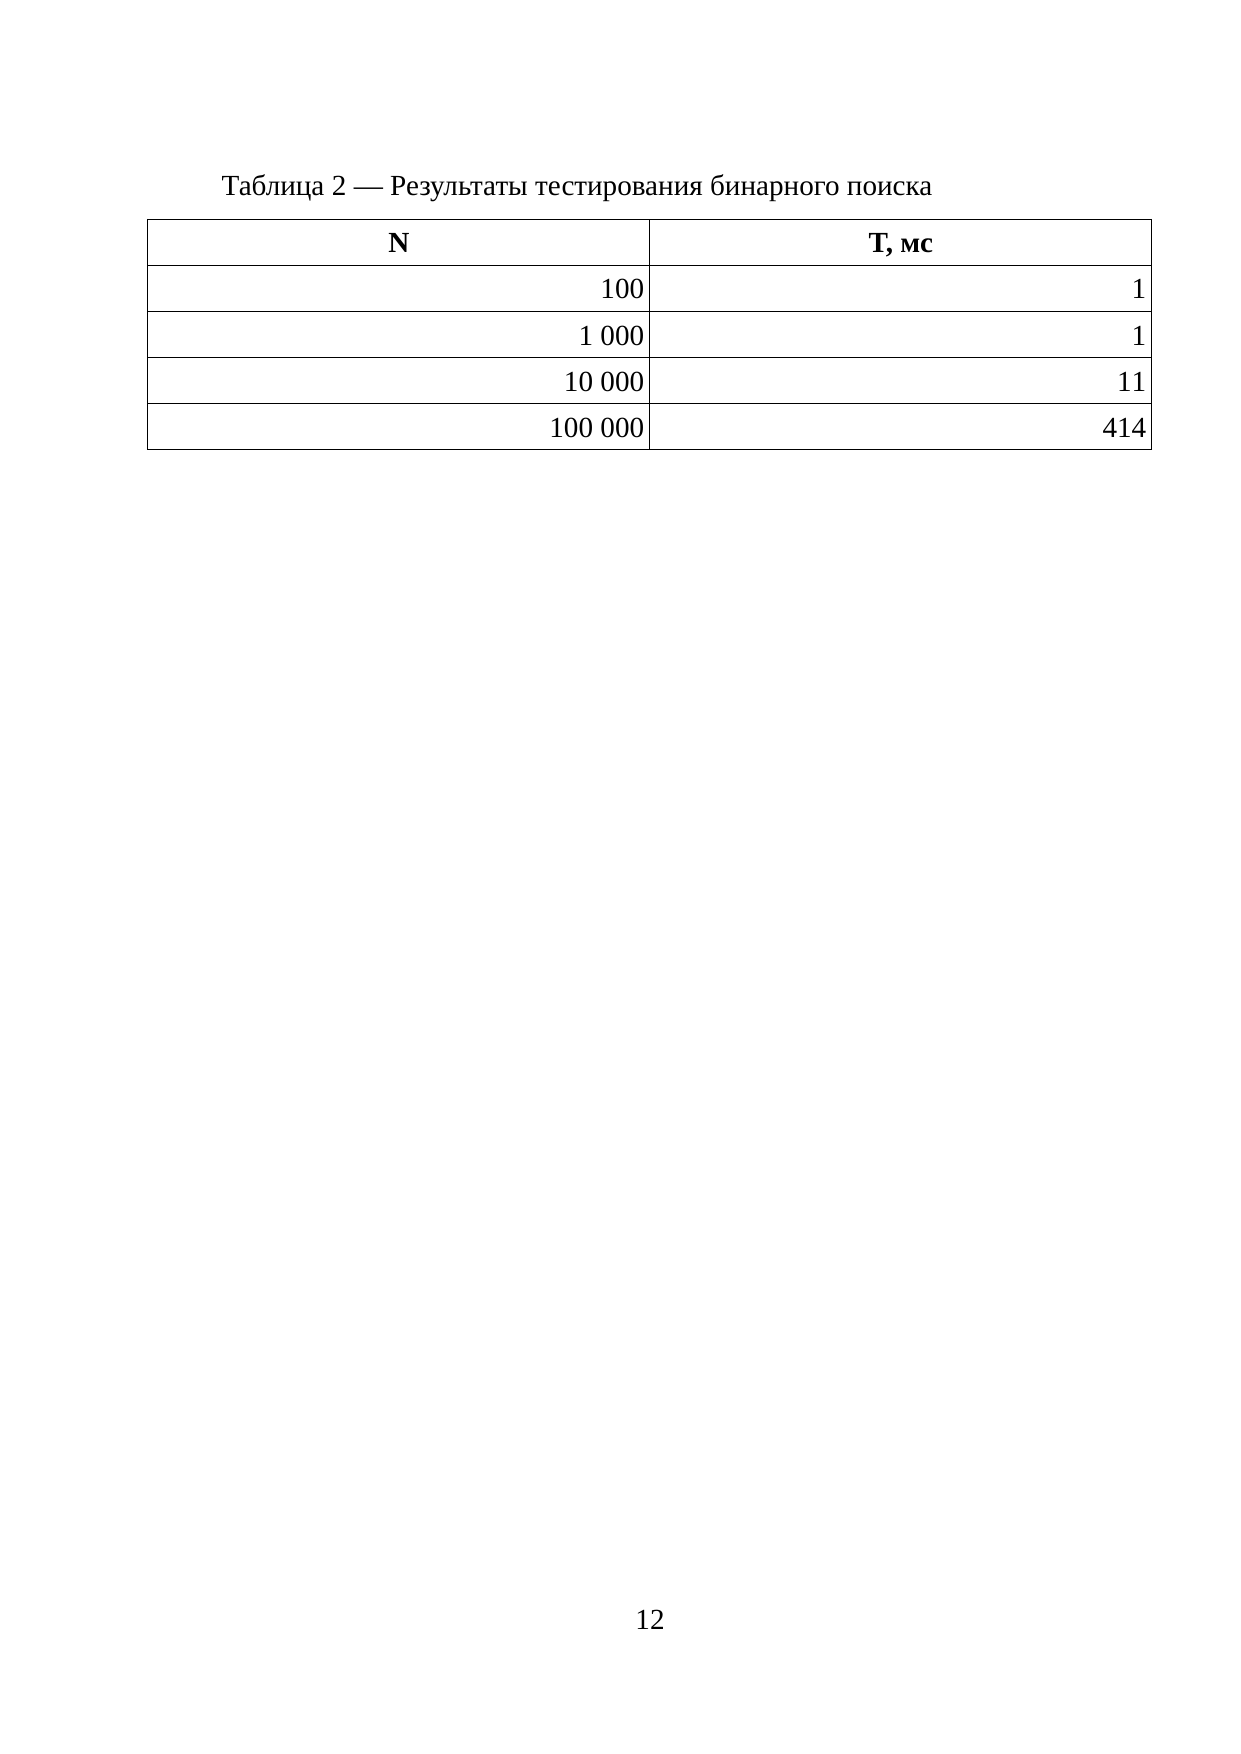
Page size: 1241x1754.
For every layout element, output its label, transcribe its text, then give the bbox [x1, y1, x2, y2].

table_cell 11 [650, 358, 1151, 403]
text Таблица 2 — Результаты тестирования бинарного поиска [148, 168, 1152, 202]
table_cell 100 000 [148, 404, 649, 449]
table_cell 1 000 [148, 312, 649, 357]
table_header N [148, 220, 649, 265]
table_cell 100 [148, 266, 649, 311]
table_cell 1 [650, 266, 1151, 311]
table_cell 10 000 [148, 358, 649, 403]
table_cell 1 [650, 312, 1151, 357]
table_cell 414 [650, 404, 1151, 449]
table_header T, мс [650, 220, 1151, 265]
